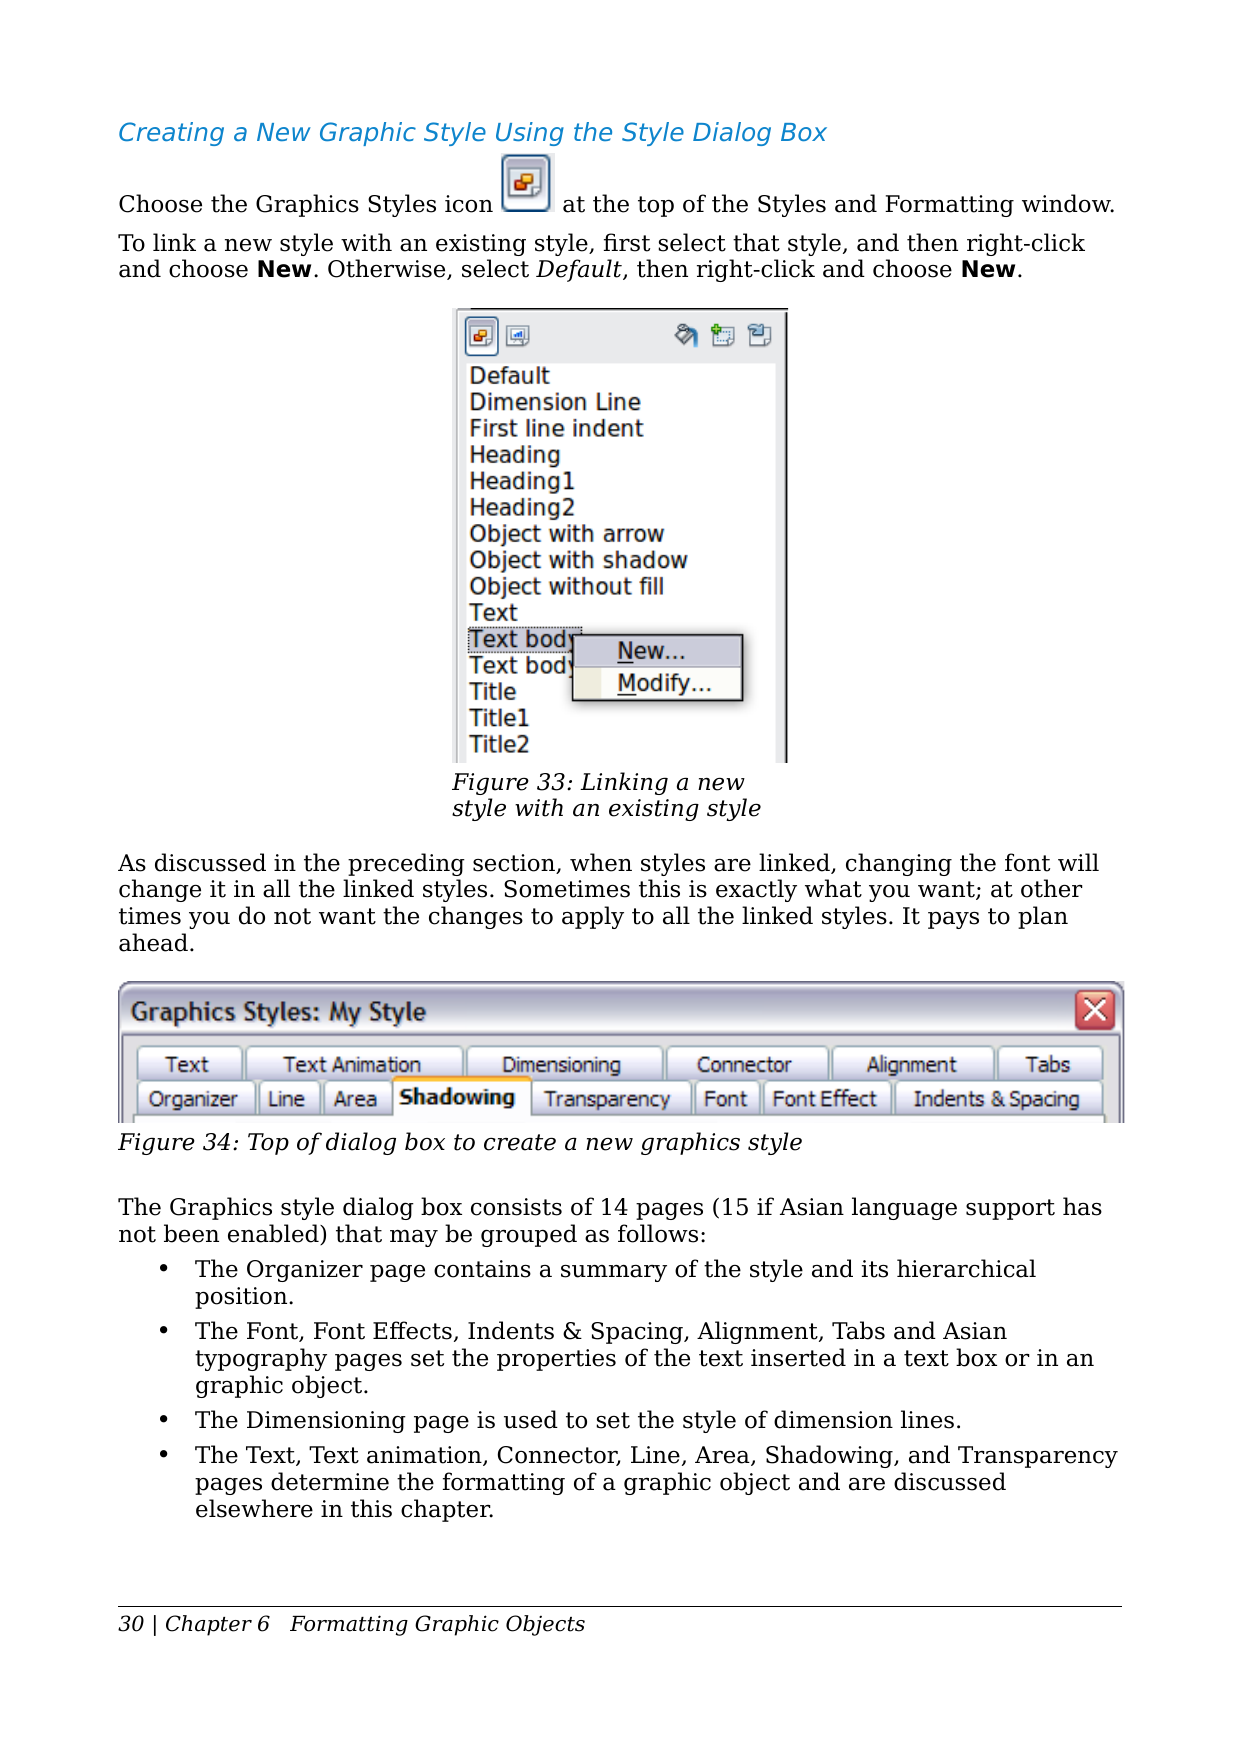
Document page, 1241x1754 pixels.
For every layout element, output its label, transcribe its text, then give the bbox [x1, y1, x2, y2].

subtitle Creating a New Graphic Style Using the Style Dialog Box [118, 118, 1122, 147]
picture [500, 153, 555, 212]
text Choose the Graphics Styles icon at the top of the Styles and Formatting window. [118, 154, 1122, 217]
list The Font, Font Effects, Indents & Spacing, Alignment, Tabs and Asian typography pages set the properties of the text inserted in a text box or in an graphic object. [156, 1316, 1122, 1399]
list The Dimensioning page is used to set the style of dimension lines. [156, 1405, 1122, 1434]
list The Text, Text animation, Connector, Line, Area, Shadowing, and Transparency pages determine the formatting of a graphic object and are discussed elsewhere in this chapter. [156, 1440, 1122, 1523]
picture [118, 981, 1125, 1123]
text Figure 34: Top of dialog box to create a new graphics style [118, 1129, 1147, 1155]
list The Graphics style dialog box consists of 14 pages (15 if Asian language support has not been enabled) that may be grouped as follows: [118, 1194, 1122, 1248]
text As discussed in the preceding section, when styles are linked, changing the font will change it in all the linked styles. Sometimes this is exactly what you want; at other times you do not want the changes to apply to all the linked styles. It pays to plan ahead. [118, 850, 1122, 957]
text Figure 33: Linking a new style with an existing style [452, 769, 788, 822]
list The Organizer page contains a summary of the style and its hierarchical position. [156, 1254, 1122, 1310]
text To link a new style with an existing style, first select that style, and then right-click and choose New. Otherwise, select Default, then right-click and choose New. [118, 230, 1122, 283]
picture [452, 308, 789, 763]
